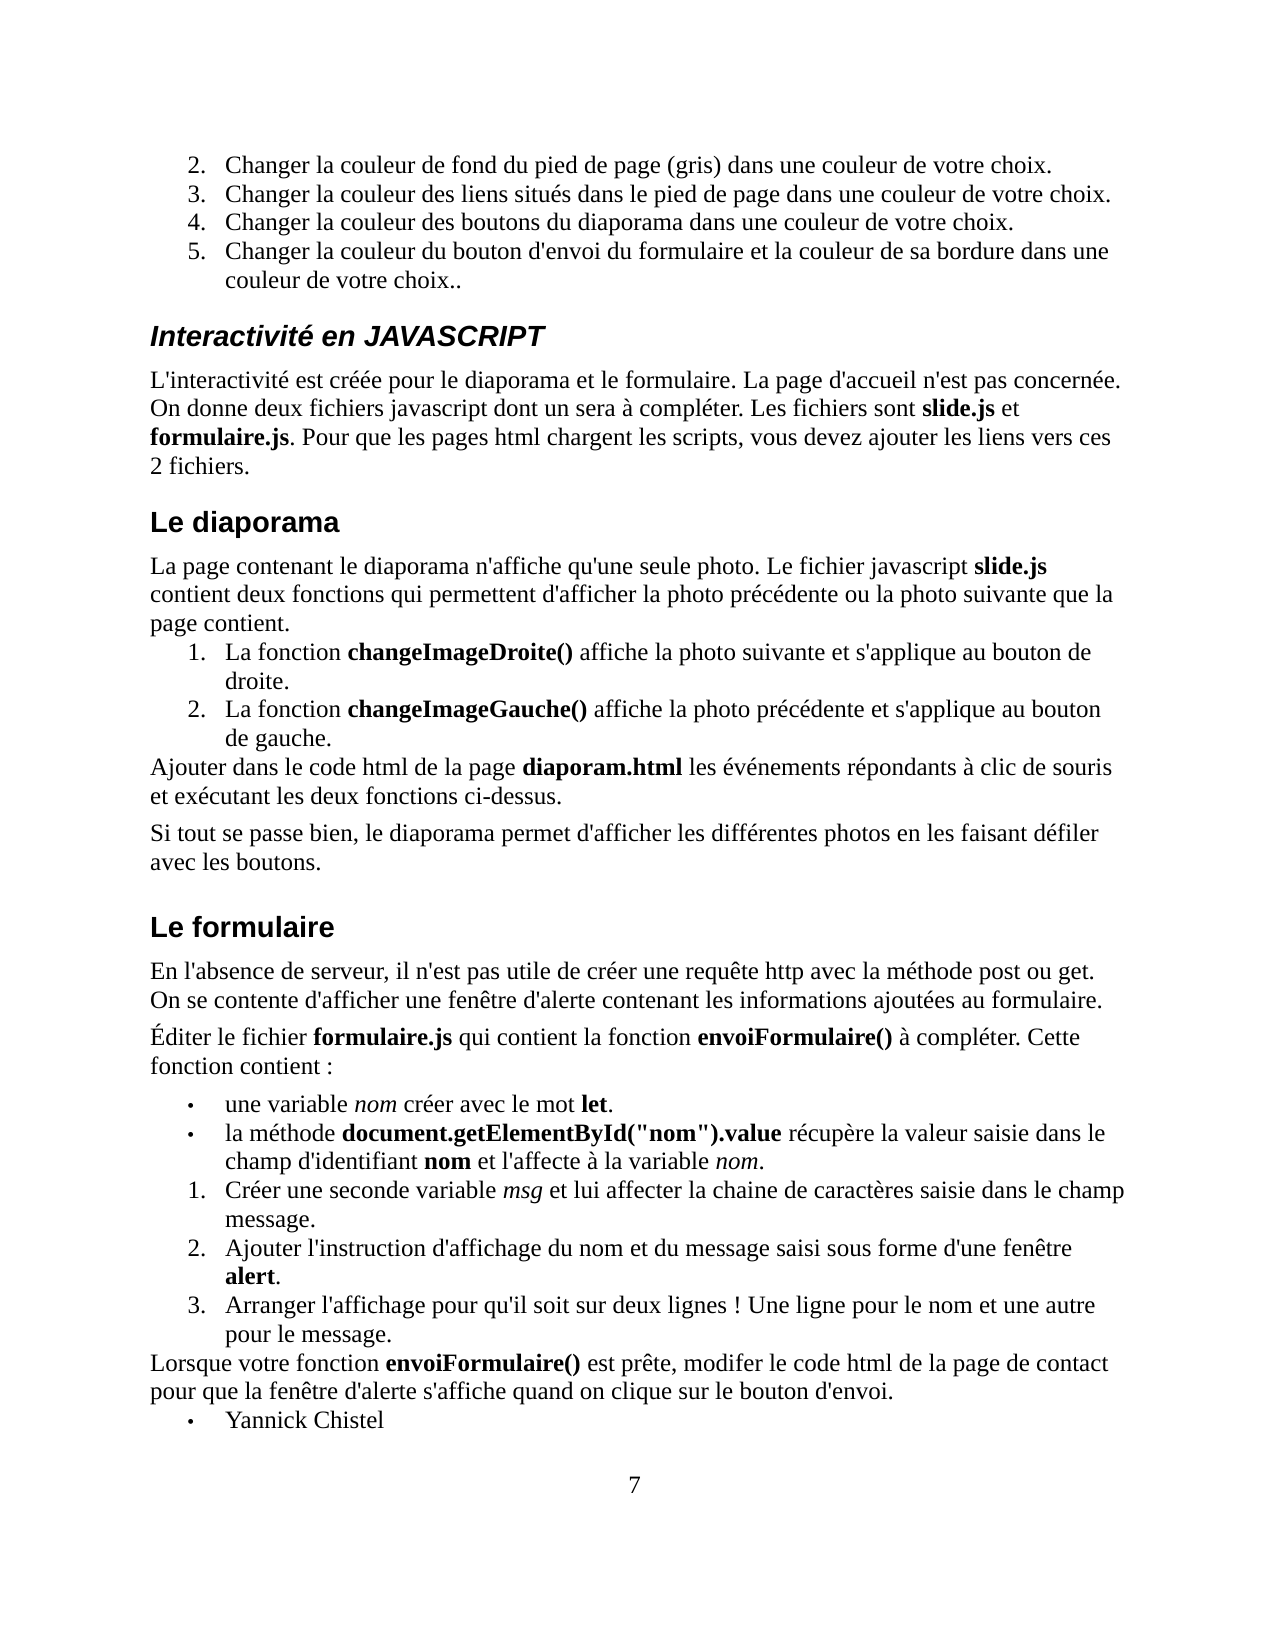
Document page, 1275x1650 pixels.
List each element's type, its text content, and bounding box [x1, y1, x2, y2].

text L'interactivité est créée pour le diaporama et le formulaire. La page d'accueil n'est pas concernée. On donne deux fichiers javascript dont un sera à compléter. Les fichiers sont slide.js et formulaire.js. Pour que les pages html chargent les scripts, vous devez ajouter les liens vers ces 2 fichiers. [150, 365, 1125, 480]
list Créer une seconde variable msg et lui affecter la chaine de caractères saisie dans le champ message. [187, 1175, 1125, 1233]
list La fonction changeImageDroite() affiche la photo suivante et s'applique au bouton de droite. [187, 637, 1125, 694]
text Ajouter dans le code html de la page diaporam.html les événements répondants à clic de souris et exécutant les deux fonctions ci-dessus. [150, 752, 1125, 809]
list Changer la couleur des boutons du diaporama dans une couleur de votre choix. [187, 207, 1125, 236]
list Changer la couleur des liens situés dans le pied de page dans une couleur de votre choix. [187, 179, 1125, 207]
list Arranger l'affichage pour qu'il soit sur deux lignes ! Une ligne pour le nom et une autre pour le message. [187, 1290, 1125, 1348]
text En l'absence de serveur, il n'est pas utile de créer une requête http avec la méthode post ou get. On se contente d'afficher une fenêtre d'alerte contenant les informations ajoutées au formulaire. [150, 956, 1125, 1013]
subtitle Interactivité en JAVASCRIPT [150, 319, 1125, 352]
list Changer la couleur de fond du pied de page (gris) dans une couleur de votre choix. [187, 150, 1125, 179]
list La fonction changeImageGauche() affiche la photo précédente et s'applique au bouton de gauche. [187, 694, 1125, 752]
list Yannick Chistel [187, 1405, 1125, 1434]
text Si tout se passe bien, le diaporama permet d'afficher les différentes photos en les faisant défiler avec les boutons. [150, 818, 1125, 876]
list Changer la couleur du bouton d'envoi du formulaire et la couleur de sa bordure dans une couleur de votre choix.. [187, 236, 1125, 294]
text La page contenant le diaporama n'affiche qu'une seule photo. Le fichier javascript slide.js contient deux fonctions qui permettent d'afficher la photo précédente ou la photo suivante que la page contient. [150, 551, 1125, 637]
subtitle Le formulaire [150, 910, 1125, 943]
list la méthode document.getElementById("nom").value récupère la valeur saisie dans le champ d'identifiant nom et l'affecte à la variable nom. [187, 1118, 1125, 1175]
list une variable nom créer avec le mot let. [187, 1089, 1125, 1118]
subtitle Le diaporama [150, 505, 1125, 538]
text Lorsque votre fonction envoiFormulaire() est prête, modifer le code html de la page de contact pour que la fenêtre d'alerte s'affiche quand on clique sur le bouton d'envoi. [150, 1348, 1125, 1405]
text Éditer le fichier formulaire.js qui contient la fonction envoiFormulaire() à compléter. Cette fonction contient : [150, 1022, 1125, 1080]
list Ajouter l'instruction d'affichage du nom et du message saisi sous forme d'une fenêtre alert. [187, 1233, 1125, 1290]
